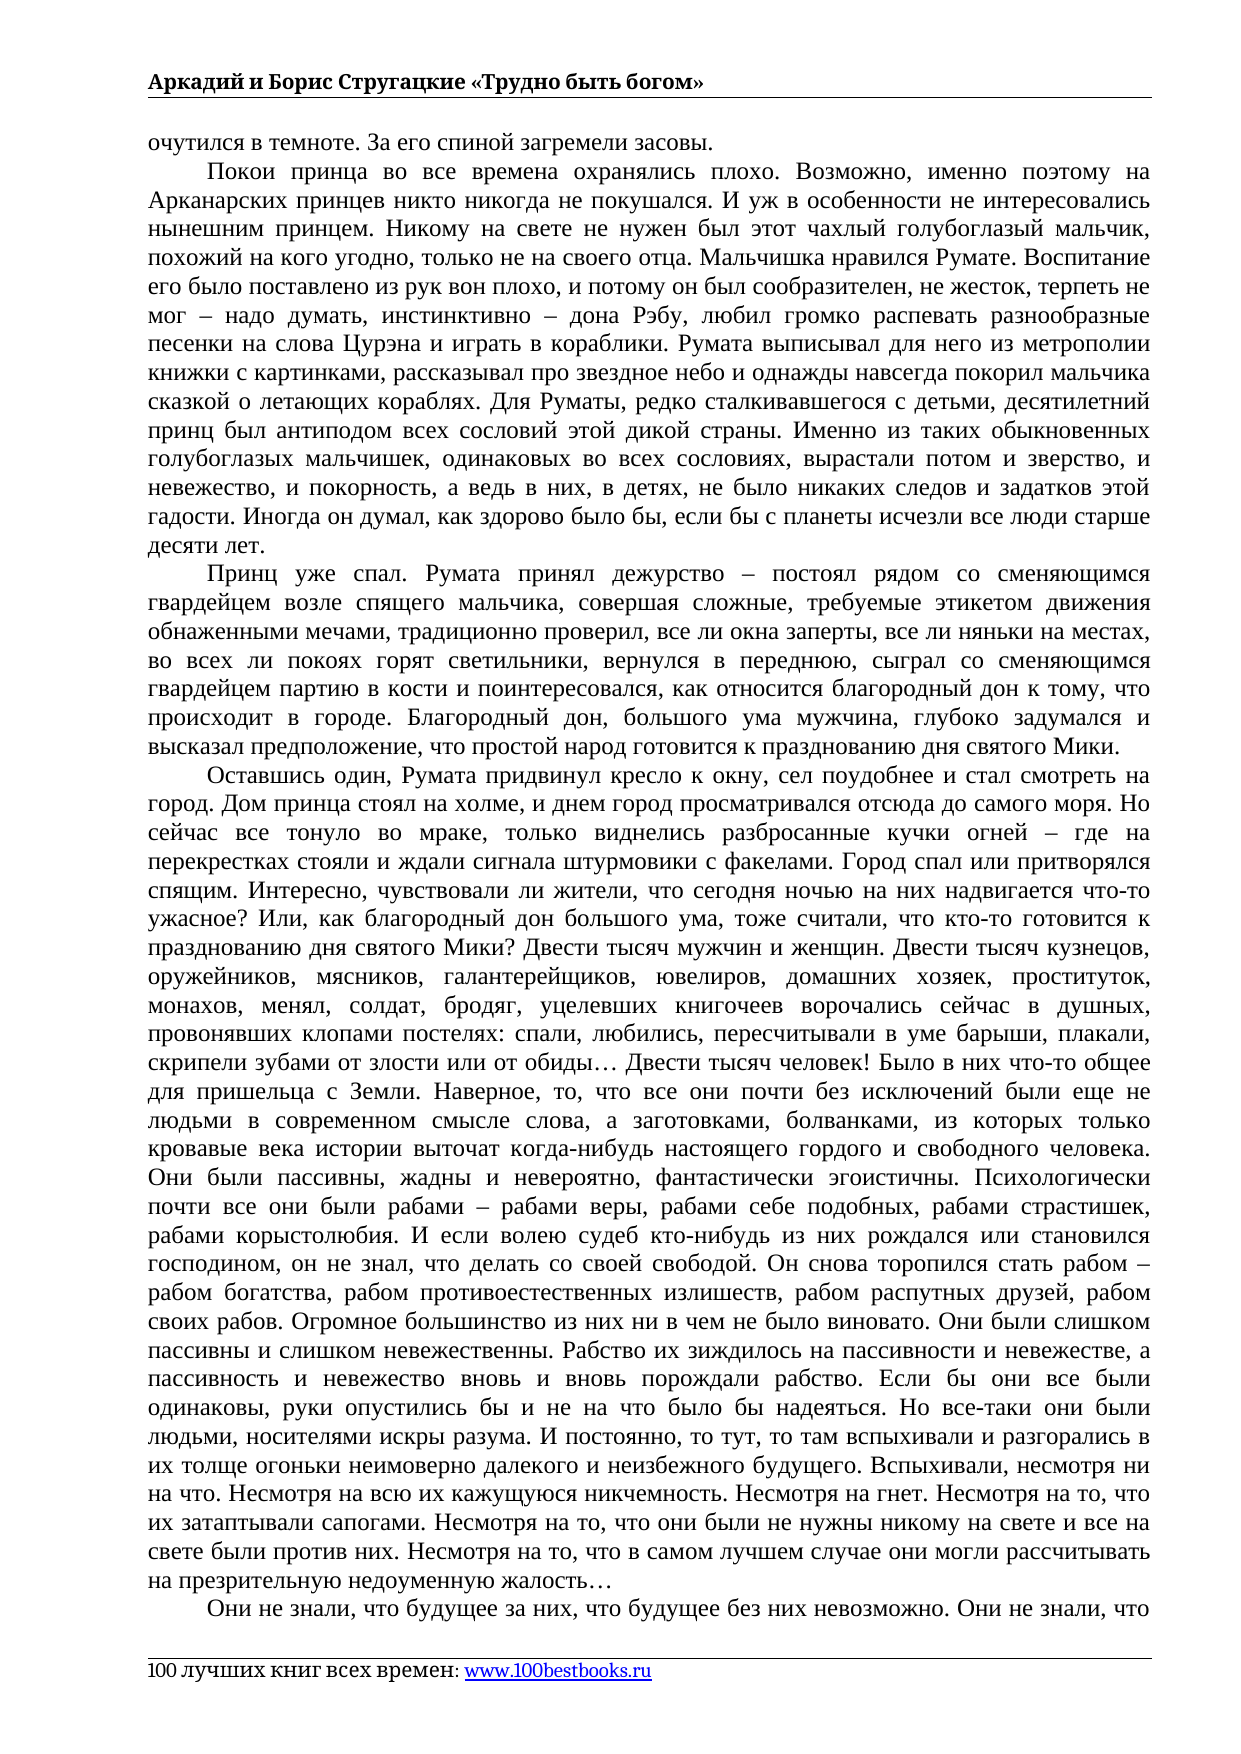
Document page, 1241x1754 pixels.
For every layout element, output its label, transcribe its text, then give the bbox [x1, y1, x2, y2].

text Оставшись один, Румата придвинул кресло к окну, сел поудобнее и стал смотреть на город. Дом принца стоял на холме, и днем город просматривался отсюда до самого моря. Но сейчас все тонуло во мраке, только виднелись разбросанные кучки огней – где на перекрестках стояли и ждали сигнала штурмовики с факелами. Город спал или притворялся спящим. Интересно, чувствовали ли жители, что сегодня ночью на них надвигается что-то ужасное? Или, как благородный дон большого ума, тоже считали, что кто-то готовится к празднованию дня святого Мики? Двести тысяч мужчин и женщин. Двести тысяч кузнецов, оружейников, мясников, галантерейщиков, ювелиров, домашних хозяек, проституток, монахов, менял, солдат, бродяг, уцелевших книгочеев ворочались сейчас в душных, провонявших клопами постелях: спали, любились, пересчитывали в уме барыши, плакали, скрипели зубами от злости или от обиды… Двести тысяч человек! Было в них что-то общее для пришельца с Земли. Наверное, то, что все они почти без исключений были еще не людьми в современном смысле слова, а заготовками, болванками, из которых только кровавые века истории выточат когда-нибудь настоящего гордого и свободного человека. Они были пассивны, жадны и невероятно, фантастически эгоистичны. Психологически почти все они были рабами – рабами веры, рабами себе подобных, рабами страстишек, рабами корыстолюбия. И если волею судеб кто-нибудь из них рождался или становился господином, он не знал, что делать со своей свободой. Он снова торопился стать рабом – рабом богатства, рабом противоестественных излишеств, рабом распутных друзей, рабом своих рабов. Огромное большинство из них ни в чем не было виновато. Они были слишком пассивны и слишком невежественны. Рабство их зиждилось на пассивности и невежестве, а пассивность и невежество вновь и вновь порождали рабство. Если бы они все были одинаковы, руки опустились бы и не на что было бы надеяться. Но все-таки они были людьми, носителями искры разума. И постоянно, то тут, то там вспыхивали и разгорались в их толще огоньки неимоверно далекого и неизбежного будущего. Вспыхивали, несмотря ни на что. Несмотря на всю их кажущуюся никчемность. Несмотря на гнет. Несмотря на то, что их затаптывали сапогами. Несмотря на то, что они были не нужны никому на свете и все на свете были против них. Несмотря на то, что в самом лучшем случае они могли рассчитывать на презрительную недоуменную жалость… [148, 760, 1152, 1593]
text Принц уже спал. Румата принял дежурство – постоял рядом со сменяющимся гвардейцем возле спящего мальчика, совершая сложные, требуемые этикетом движения обнаженными мечами, традиционно проверил, все ли окна заперты, все ли няньки на местах, во всех ли покоях горят светильники, вернулся в переднюю, сыграл со сменяющимся гвардейцем партию в кости и поинтересовался, как относится благородный дон к тому, что происходит в городе. Благородный дон, большого ума мужчина, глубоко задумался и высказал предположение, что простой народ готовится к празднованию дня святого Мики. [148, 558, 1152, 760]
text Они не знали, что будущее за них, что будущее без них невозможно. Они не знали, что [148, 1593, 1152, 1622]
text очутился в темноте. За его спиной загремели засовы. [148, 127, 1152, 156]
text Покои принца во все времена охранялись плохо. Возможно, именно поэтому на Арканарских принцев никто никогда не покушался. И уж в особенности не интересовались нынешним принцем. Никому на свете не нужен был этот чахлый голубоглазый мальчик, похожий на кого угодно, только не на своего отца. Мальчишка нравился Румате. Воспитание его было поставлено из рук вон плохо, и потому он был сообразителен, не жесток, терпеть не мог – надо думать, инстинктивно – дона Рэбу, любил громко распевать разнообразные песенки на слова Цурэна и играть в кораблики. Румата выписывал для него из метрополии книжки с картинками, рассказывал про звездное небо и однажды навсегда покорил мальчика сказкой о летающих кораблях. Для Руматы, редко сталкивавшегося с детьми, десятилетний принц был антиподом всех сословий этой дикой страны. Именно из таких обыкновенных голубоглазых мальчишек, одинаковых во всех сословиях, вырастали потом и зверство, и невежество, и покорность, а ведь в них, в детях, не было никаких следов и задатков этой гадости. Иногда он думал, как здорово было бы, если бы с планеты исчезли все люди старше десяти лет. [148, 156, 1152, 558]
